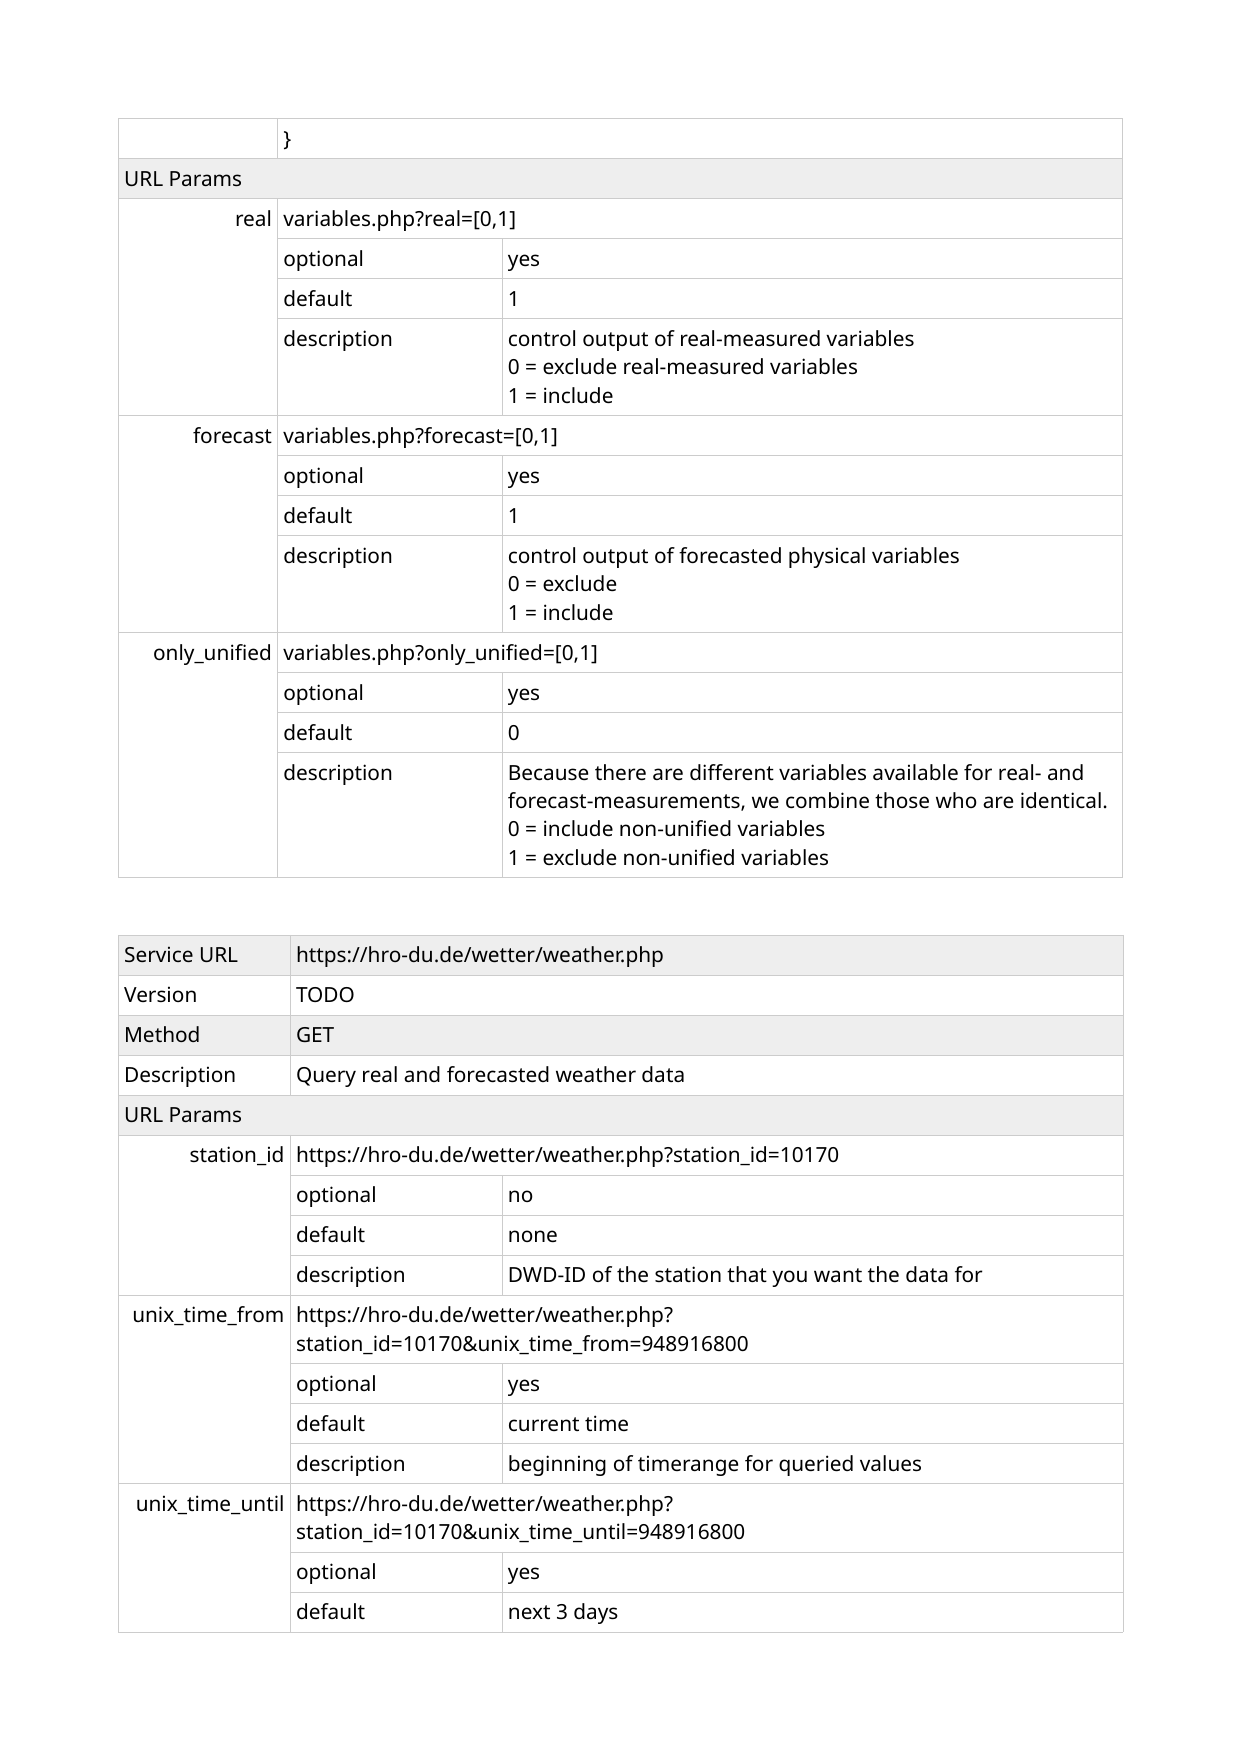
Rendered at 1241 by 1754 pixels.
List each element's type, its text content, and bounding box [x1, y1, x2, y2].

table_cell description [291, 1444, 502, 1483]
table_cell beginning of timerange for queried values [503, 1444, 1123, 1483]
table_cell control output of real-measured variables 0 = exclude real-measured variables 1 = include [503, 319, 1122, 415]
table_cell Method [119, 1016, 290, 1055]
table_cell default [278, 279, 502, 318]
table_cell control output of forecasted physical variables 0 = exclude 1 = include [503, 536, 1122, 632]
table_cell URL Params [119, 1096, 1123, 1135]
table_cell variables.php?real=[0,1] [278, 199, 1122, 238]
table_cell Version [119, 976, 290, 1015]
table_cell 1 [503, 279, 1122, 318]
table_cell only_unified [119, 633, 277, 877]
table_cell optional [278, 673, 502, 712]
table_cell Because there are different variables available for real- and forecast-measurements, we combine those who are identical. 0 = include non-unified variables 1 = exclude non-unified variables [503, 753, 1122, 877]
table_cell unix_time_until [119, 1484, 290, 1632]
table_cell Query real and forecasted weather data [291, 1056, 1123, 1095]
table_cell [119, 119, 277, 158]
table_cell optional [278, 456, 502, 495]
table_cell yes [503, 456, 1122, 495]
table_cell no [503, 1176, 1123, 1215]
table_cell yes [503, 1553, 1123, 1592]
table_cell Description [119, 1056, 290, 1095]
table_cell https://hro-du.de/wetter/weather.php?station_id=10170&unix_time_from=948916800 [291, 1296, 1123, 1363]
table_cell variables.php?only_unified=[0,1] [278, 633, 1122, 672]
table_cell optional [278, 239, 502, 278]
table_cell URL Params [119, 159, 1122, 198]
table_cell optional [291, 1176, 502, 1215]
table_cell station_id [119, 1136, 290, 1295]
table_cell real [119, 199, 277, 415]
table_cell default [291, 1404, 502, 1443]
table_cell 0 [503, 713, 1122, 752]
table_cell current time [503, 1404, 1123, 1443]
table_cell yes [503, 239, 1122, 278]
table_cell GET [291, 1016, 1123, 1055]
table_cell optional [291, 1553, 502, 1592]
table_cell DWD-ID of the station that you want the data for [503, 1256, 1123, 1295]
table_cell forecast [119, 416, 277, 632]
table_cell description [278, 753, 502, 877]
table_cell TODO [291, 976, 1123, 1015]
table_header https://hro-du.de/wetter/weather.php [291, 936, 1123, 975]
table_cell next 3 days [503, 1593, 1123, 1632]
table_cell description [278, 536, 502, 632]
table_cell yes [503, 673, 1122, 712]
table_cell description [278, 319, 502, 415]
table_cell https://hro-du.de/wetter/weather.php?station_id=10170&unix_time_until=948916800 [291, 1484, 1123, 1552]
table_cell default [278, 496, 502, 535]
table_cell https://hro-du.de/wetter/weather.php?station_id=10170 [291, 1136, 1123, 1175]
table_cell unix_time_from [119, 1296, 290, 1483]
table_cell optional [291, 1364, 502, 1403]
table_cell none [503, 1216, 1123, 1255]
table_cell 1 [503, 496, 1122, 535]
table_header Service URL [119, 936, 290, 975]
table_cell description [291, 1256, 502, 1295]
table_cell } [278, 119, 1122, 158]
table_cell yes [503, 1364, 1123, 1403]
table_cell default [291, 1593, 502, 1632]
table_cell variables.php?forecast=[0,1] [278, 416, 1122, 455]
table_cell default [278, 713, 502, 752]
table_cell default [291, 1216, 502, 1255]
